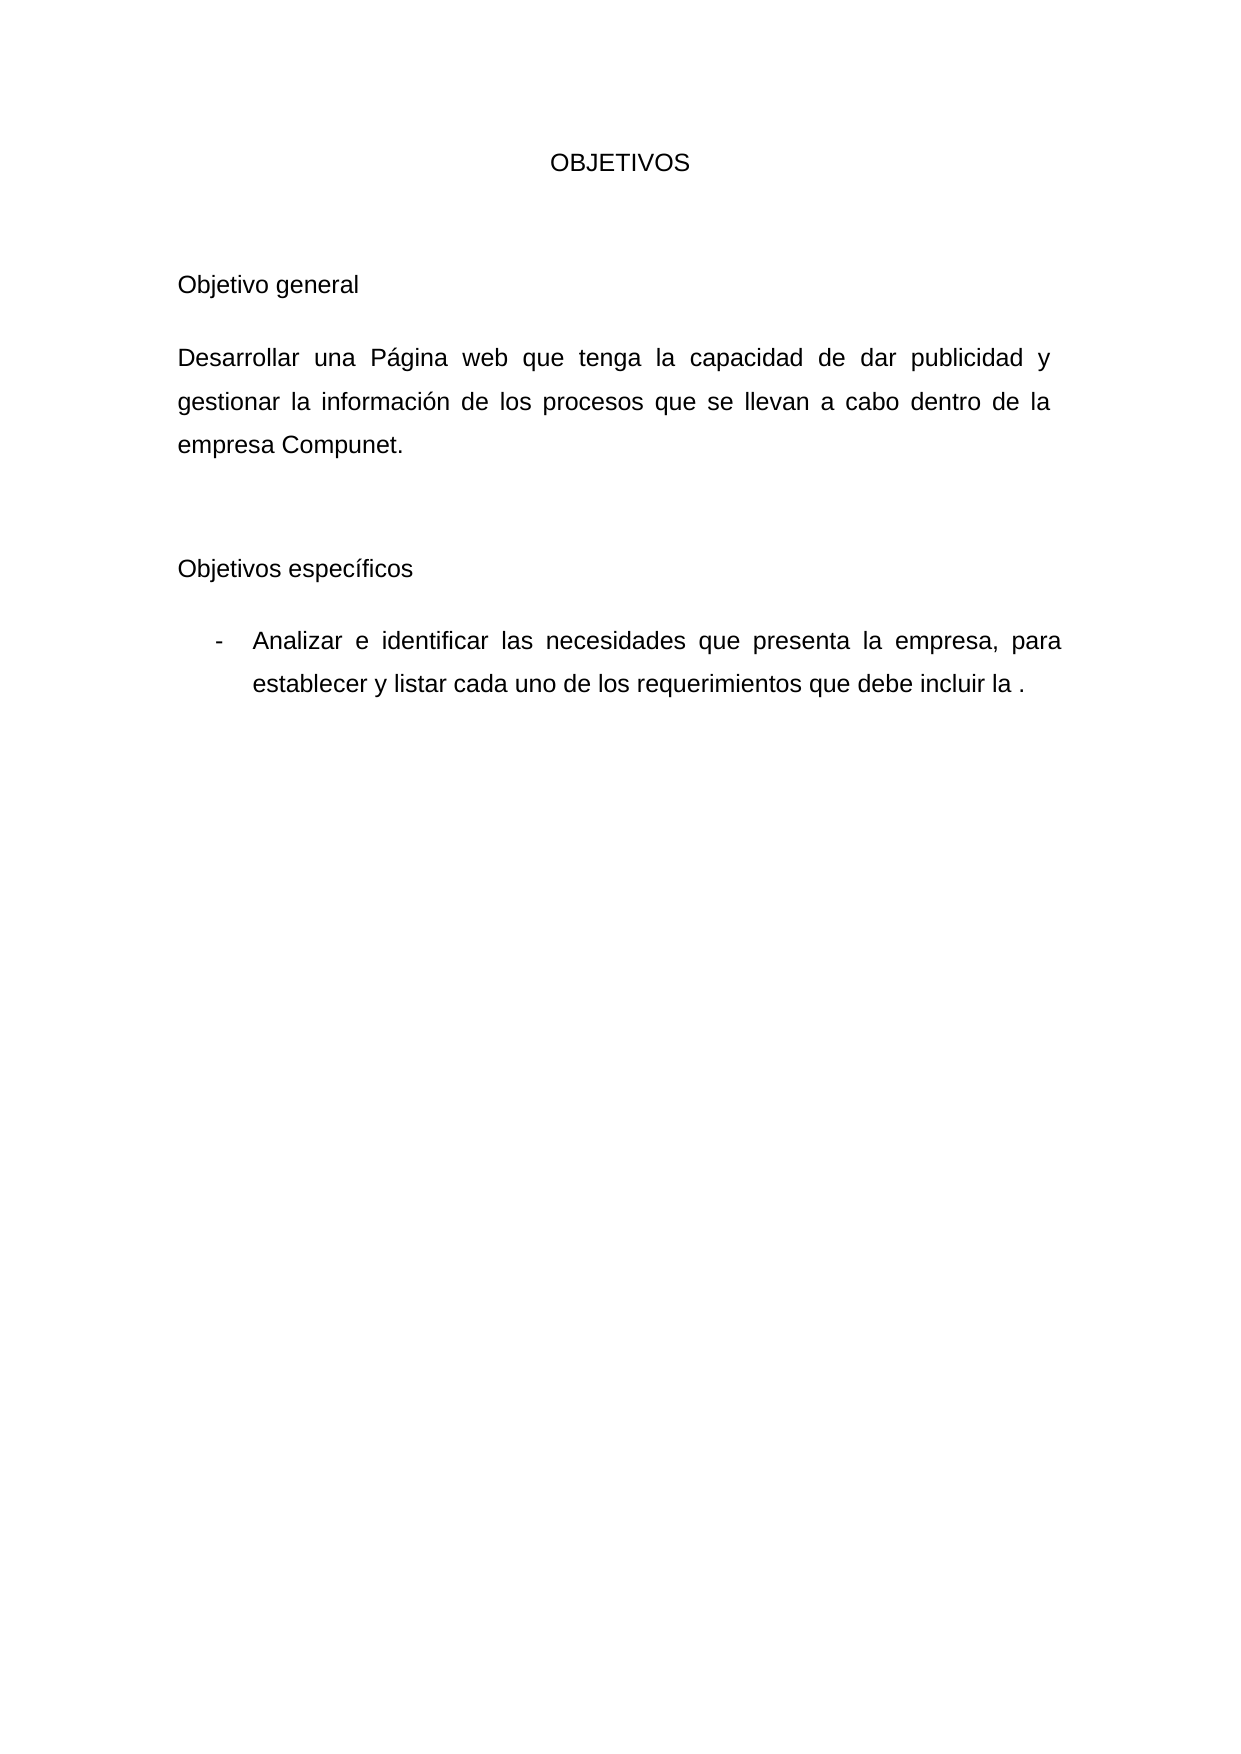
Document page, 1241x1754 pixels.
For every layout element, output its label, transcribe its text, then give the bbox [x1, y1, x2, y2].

list Analizar e identificar las necesidades que presenta la empresa, para establecer y listar cada uno de los requerimientos que debe incluir la . [215, 626, 1063, 698]
subtitle Objetivos específicos [177, 554, 1063, 582]
subtitle OBJETIVOS [177, 148, 1063, 176]
subtitle Objetivo general [177, 270, 1063, 299]
text Desarrollar una Página web que tenga la capacidad de dar publicidad y gestionar la información de los procesos que se llevan a cabo dentro de la empresa Compunet. [177, 343, 1052, 458]
